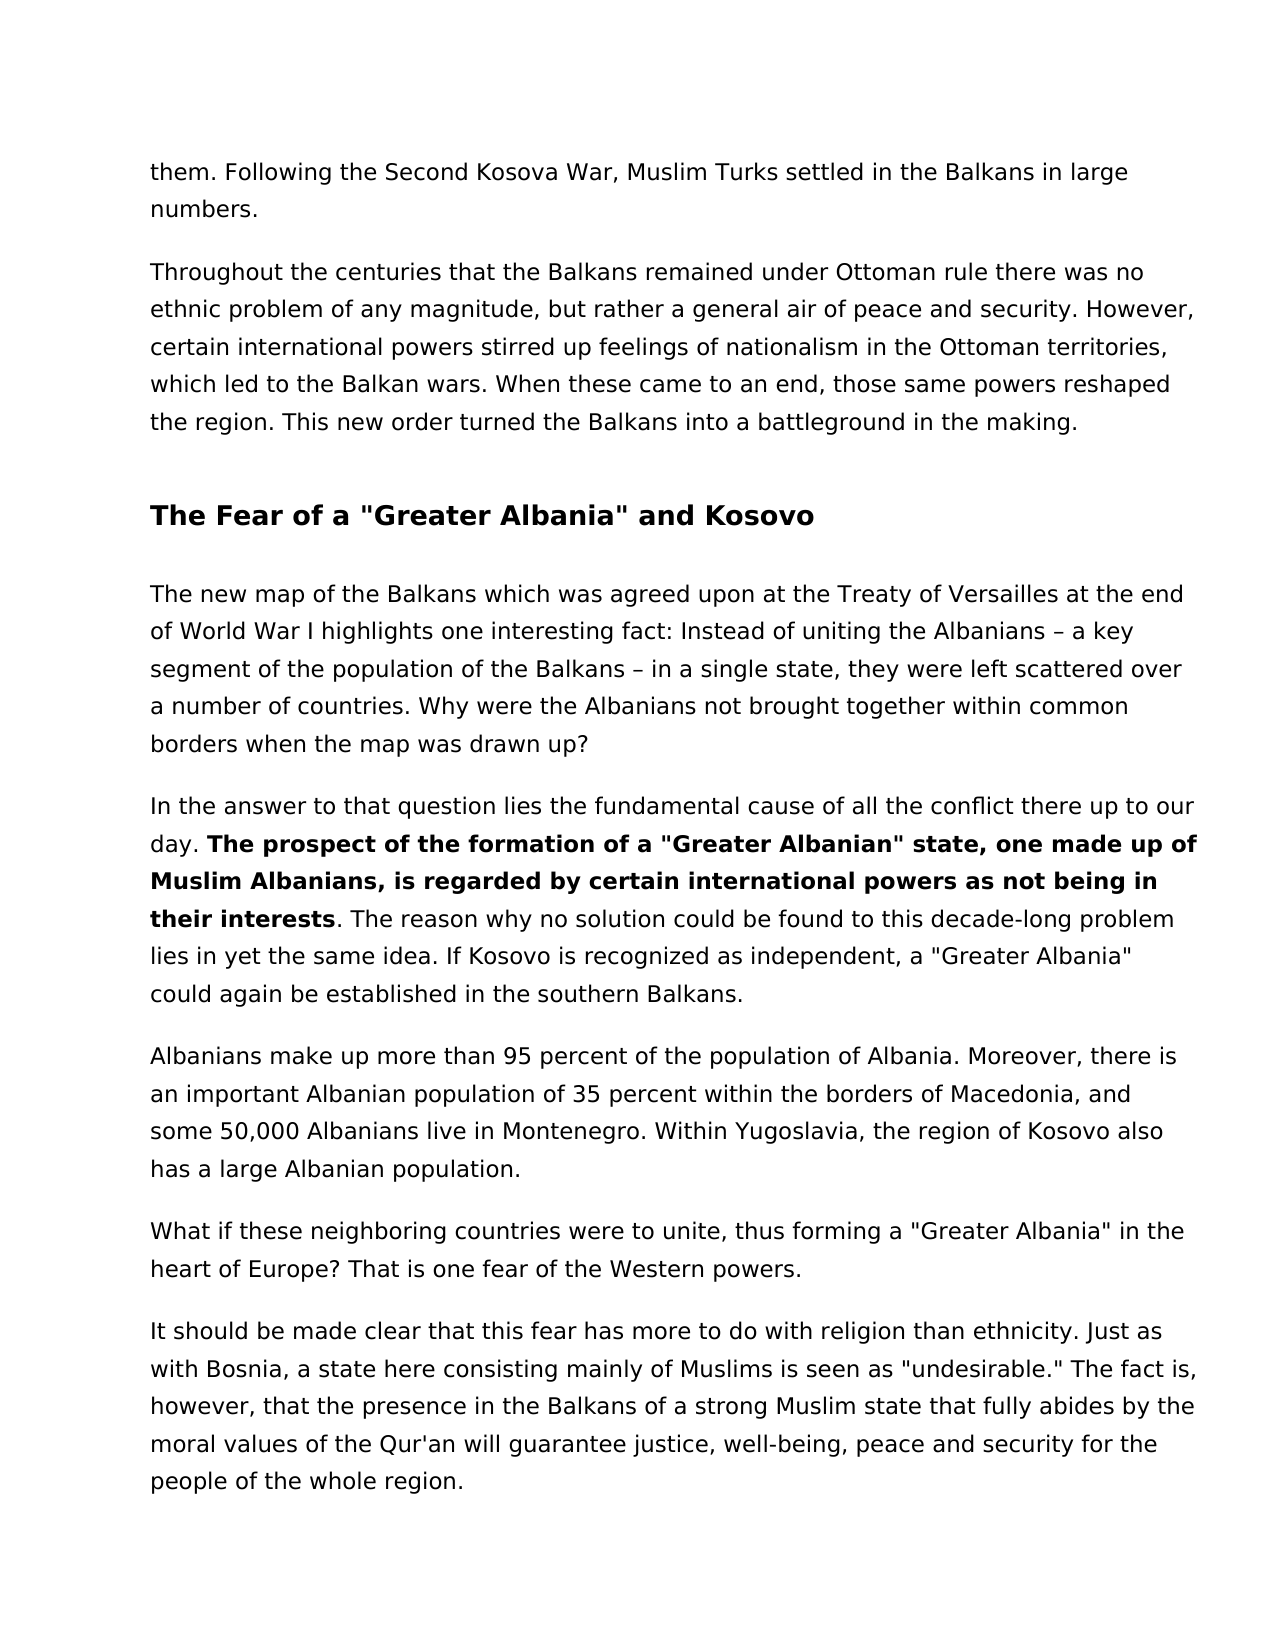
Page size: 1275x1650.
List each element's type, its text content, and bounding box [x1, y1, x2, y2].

text It should be made clear that this fear has more to do with religion than ethnicity. Just as with Bosnia, a state here consisting mainly of Muslims is seen as "undesirable." The fact is, however, that the presence in the Balkans of a strong Muslim state that fully abides by the moral values of the Qur'an will guarantee justice, well-being, peace and security for the people of the whole region. [150, 1310, 1200, 1497]
text Albanians make up more than 95 percent of the population of Albania. Moreover, there is an important Albanian population of 35 percent within the borders of Macedonia, and some 50,000 Albanians live in Montenegro. Within Yugoslavia, the region of Kosovo also has a large Albanian population. [150, 1035, 1200, 1185]
text What if these neighboring countries were to unite, thus forming a "Greater Albania" in the heart of Europe? That is one fear of the Western powers. [150, 1210, 1200, 1285]
text Throughout the centuries that the Balkans remained under Ottoman rule there was no ethnic problem of any magnitude, but rather a general air of peace and security. However, certain international powers stirred up feelings of nationalism in the Ottoman territories, which led to the Balkan wars. When these came to an end, those same powers reshaped the region. This new order turned the Balkans into a battleground in the making. [150, 250, 1200, 437]
text them. Following the Second Kosova War, Muslim Turks settled in the Balkans in large numbers. [150, 150, 1200, 225]
text In the answer to that question lies the fundamental cause of all the conflict there up to our day. The prospect of the formation of a "Greater Albanian" state, one made up of Muslim Albanians, is regarded by certain international powers as not being in their interests. The reason why no solution could be found to this decade-long problem lies in yet the same idea. If Kosovo is recognized as independent, a "Greater Albania" could again be established in the southern Balkans. [150, 785, 1200, 1010]
text The new map of the Balkans which was agreed upon at the Treaty of Versailles at the end of World War I highlights one interesting fact: Instead of uniting the Albanians – a key segment of the population of the Balkans – in a single state, they were left scattered over a number of countries. Why were the Albanians not brought together within common borders when the map was drawn up? [150, 572, 1200, 760]
subtitle The Fear of a "Greater Albania" and Kosovo [150, 500, 1200, 532]
